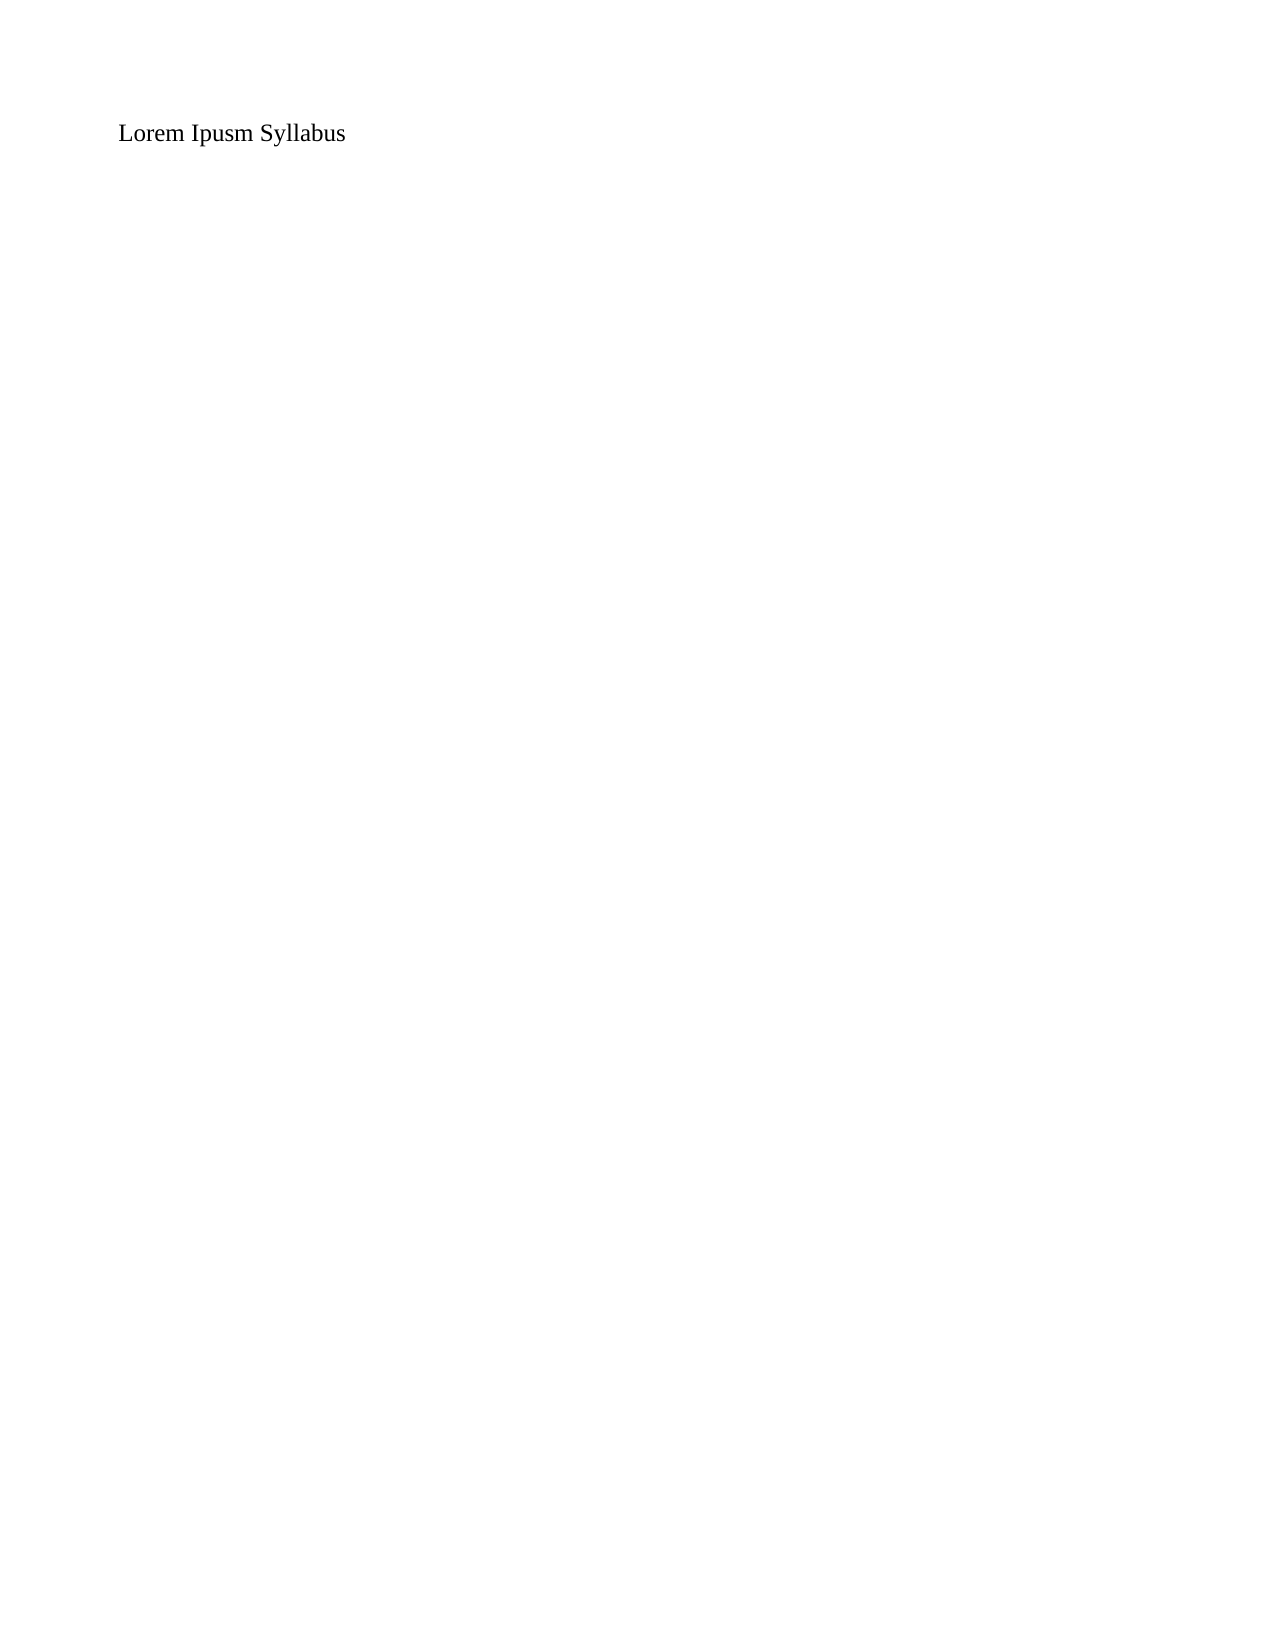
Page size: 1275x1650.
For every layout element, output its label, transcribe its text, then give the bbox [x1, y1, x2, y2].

text Lorem Ipusm Syllabus [118, 118, 1157, 147]
